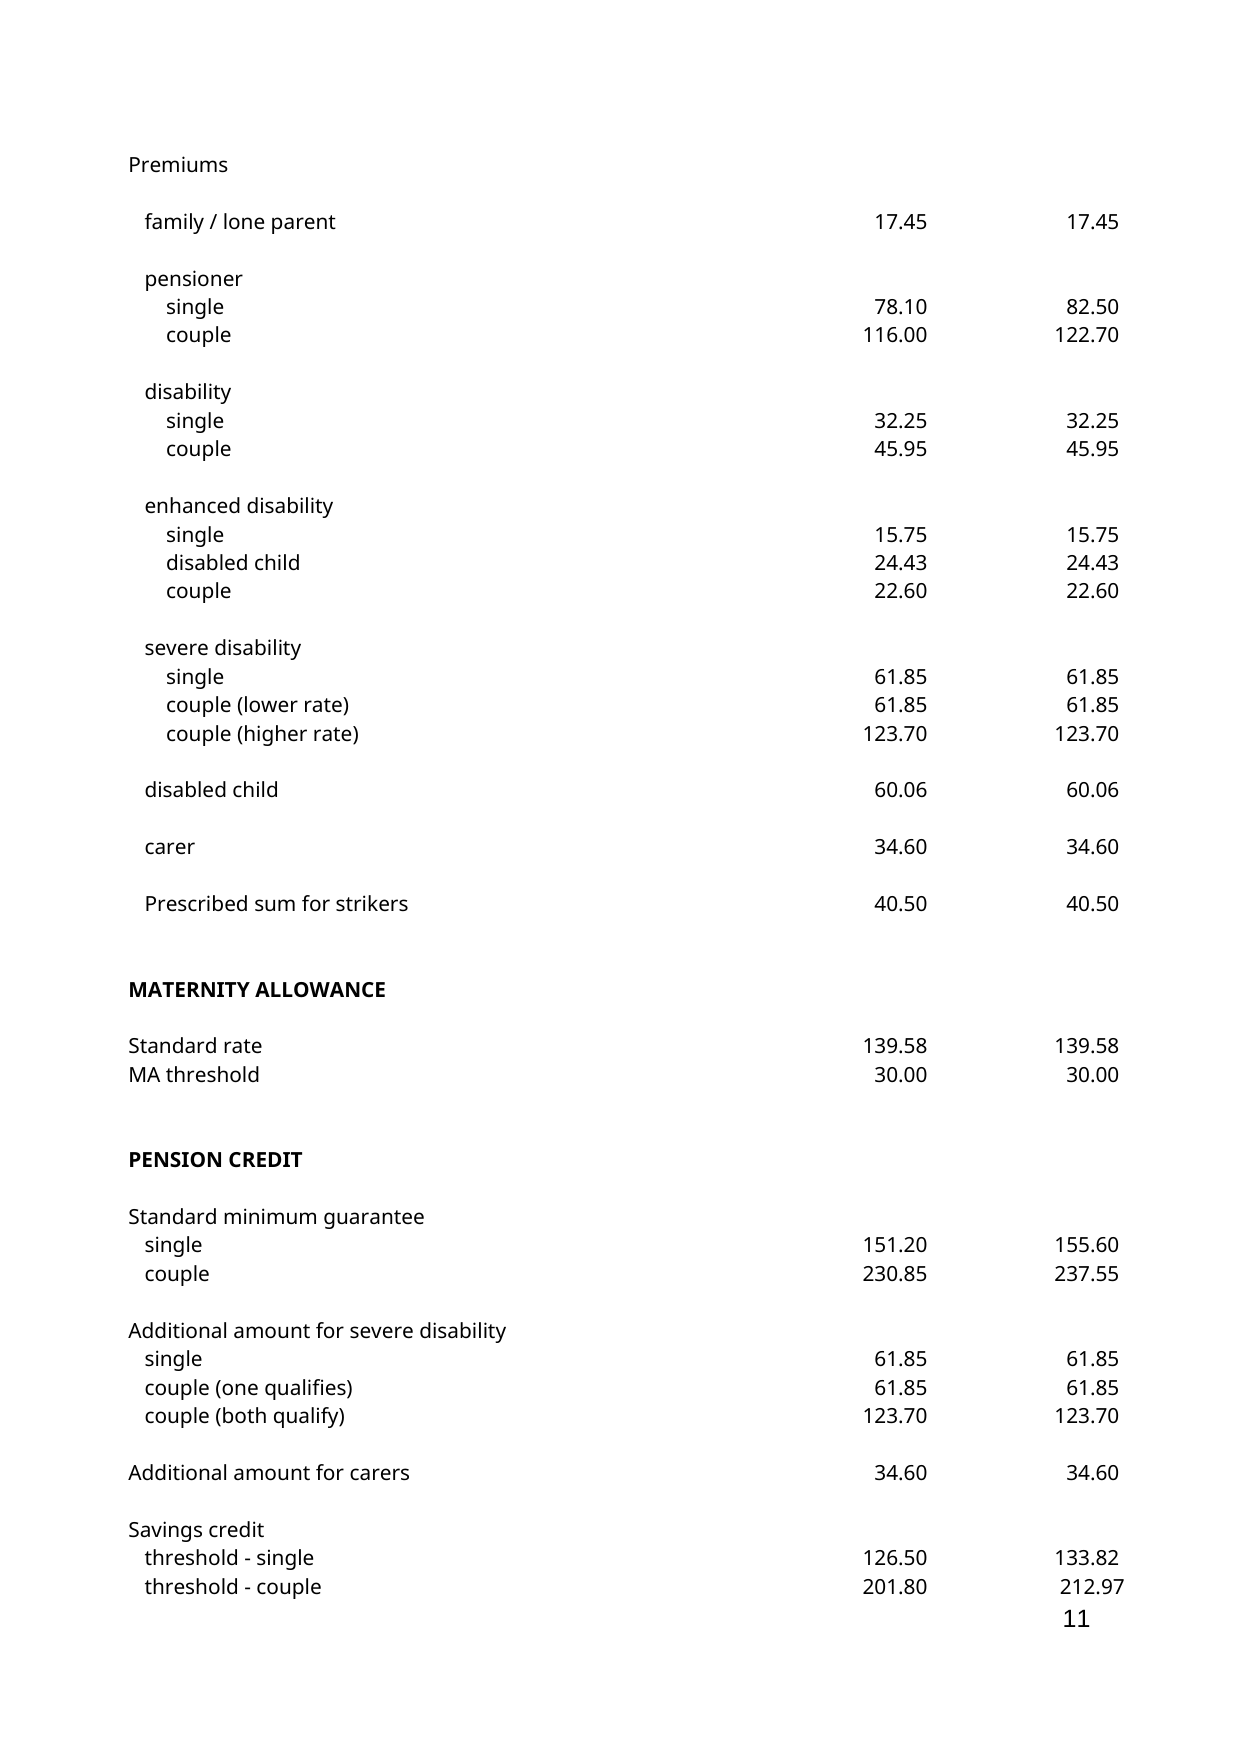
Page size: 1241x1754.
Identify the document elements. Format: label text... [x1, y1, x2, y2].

table_cell Premiums [117, 150, 752, 178]
table_cell couple (both qualify) [117, 1401, 752, 1430]
table_cell [944, 804, 1136, 832]
table_cell [752, 235, 944, 264]
table_cell couple [117, 577, 752, 605]
table_cell [944, 1117, 1136, 1145]
table_cell [944, 1089, 1136, 1117]
table_cell [944, 179, 1136, 207]
table_cell Standard minimum guarantee [117, 1202, 752, 1231]
table_cell [752, 1145, 944, 1174]
table_cell [117, 1174, 752, 1202]
table_cell 237.55 [944, 1259, 1136, 1287]
table_cell pensioner [117, 264, 752, 292]
table_cell 60.06 [752, 776, 944, 804]
table_cell [117, 1117, 752, 1145]
table_cell [944, 634, 1136, 662]
table_cell [944, 918, 1136, 946]
table_cell 139.58 [944, 1032, 1136, 1060]
table_cell 30.00 [944, 1060, 1136, 1088]
table_cell [752, 1288, 944, 1316]
table_cell carer [117, 833, 752, 861]
table_cell [117, 605, 752, 633]
table_cell single [117, 520, 752, 548]
table_cell [944, 463, 1136, 491]
table_cell [117, 918, 752, 946]
table_cell MATERNITY ALLOWANCE [117, 975, 752, 1003]
table_cell [944, 1430, 1136, 1458]
table_cell 17.45 [944, 207, 1136, 235]
table_cell couple (lower rate) [117, 690, 752, 719]
table_cell 61.85 [752, 662, 944, 690]
table_cell 40.50 [944, 889, 1136, 918]
table_cell [117, 1003, 752, 1032]
table_cell disabled child [117, 548, 752, 577]
table_cell [944, 1145, 1136, 1174]
table_cell [752, 918, 944, 946]
table_cell disability [117, 378, 752, 406]
table_cell 34.60 [752, 1458, 944, 1487]
table_cell Prescribed sum for strikers [117, 889, 752, 918]
table_cell [752, 1117, 944, 1145]
table_cell [752, 747, 944, 776]
table_cell [117, 861, 752, 889]
table_cell [944, 378, 1136, 406]
table_cell 32.25 [944, 406, 1136, 434]
table_cell 212.97 [944, 1572, 1136, 1600]
table_cell [944, 1487, 1136, 1515]
table_cell [752, 605, 944, 633]
table_cell [752, 378, 944, 406]
table_cell 24.43 [752, 548, 944, 577]
table_cell [752, 804, 944, 832]
table_cell [752, 349, 944, 377]
table_cell single [117, 292, 752, 321]
table_cell 61.85 [944, 690, 1136, 719]
table_cell 126.50 [752, 1544, 944, 1572]
table_cell [752, 1089, 944, 1117]
table_cell 61.85 [944, 662, 1136, 690]
table_cell couple (one qualifies) [117, 1373, 752, 1401]
table_cell 15.75 [752, 520, 944, 548]
table_cell single [117, 662, 752, 690]
table_cell severe disability [117, 634, 752, 662]
table_cell 82.50 [944, 292, 1136, 321]
table_cell [117, 235, 752, 264]
table_cell 22.60 [752, 577, 944, 605]
table_cell 45.95 [944, 434, 1136, 463]
table_cell 133.82 [944, 1544, 1136, 1572]
table_cell [752, 1003, 944, 1032]
table_cell 139.58 [752, 1032, 944, 1060]
table_cell 60.06 [944, 776, 1136, 804]
table_cell [944, 1316, 1136, 1344]
table_cell [117, 349, 752, 377]
table_cell [752, 634, 944, 662]
table_cell 155.60 [944, 1231, 1136, 1259]
table_cell 30.00 [752, 1060, 944, 1088]
table_cell 61.85 [944, 1344, 1136, 1373]
table_cell [752, 264, 944, 292]
table_cell [117, 179, 752, 207]
table_cell family / lone parent [117, 207, 752, 235]
table_cell [752, 491, 944, 520]
table_cell Additional amount for carers [117, 1458, 752, 1487]
table_cell couple [117, 321, 752, 349]
table_cell 40.50 [752, 889, 944, 918]
table_cell [752, 1487, 944, 1515]
table_cell 61.85 [752, 690, 944, 719]
table_cell PENSION CREDIT [117, 1145, 752, 1174]
table_cell 122.70 [944, 321, 1136, 349]
table_cell 123.70 [752, 719, 944, 747]
table_cell [944, 1288, 1136, 1316]
table_cell [117, 1089, 752, 1117]
table_cell 34.60 [944, 1458, 1136, 1487]
table_cell single [117, 406, 752, 434]
table_cell 34.60 [944, 833, 1136, 861]
table_cell 123.70 [944, 1401, 1136, 1430]
table_cell [752, 1515, 944, 1543]
table_cell [944, 946, 1136, 975]
table_cell [752, 179, 944, 207]
table_cell 15.75 [944, 520, 1136, 548]
table_cell [944, 349, 1136, 377]
table_cell Standard rate [117, 1032, 752, 1060]
table_cell [944, 491, 1136, 520]
table_cell [944, 264, 1136, 292]
table_cell 22.60 [944, 577, 1136, 605]
table_cell [944, 861, 1136, 889]
table_cell [944, 975, 1136, 1003]
table_cell [752, 463, 944, 491]
table_cell [944, 747, 1136, 776]
table_cell [944, 1202, 1136, 1231]
table_cell [117, 747, 752, 776]
table_cell 32.25 [752, 406, 944, 434]
table_cell 201.80 [752, 1572, 944, 1600]
table_cell [944, 1174, 1136, 1202]
table_cell couple [117, 434, 752, 463]
table_cell [117, 463, 752, 491]
table_cell 151.20 [752, 1231, 944, 1259]
table_cell enhanced disability [117, 491, 752, 520]
table_cell 61.85 [752, 1344, 944, 1373]
table_cell disabled child [117, 776, 752, 804]
table_cell 61.85 [944, 1373, 1136, 1401]
table_cell [944, 1003, 1136, 1032]
table_cell [752, 1174, 944, 1202]
table_cell [944, 1515, 1136, 1543]
table_cell single [117, 1231, 752, 1259]
table_cell [117, 1288, 752, 1316]
table_cell couple [117, 1259, 752, 1287]
table_cell 230.85 [752, 1259, 944, 1287]
table_cell [752, 150, 944, 178]
table_cell 78.10 [752, 292, 944, 321]
table_cell threshold - single [117, 1544, 752, 1572]
table_cell Savings credit [117, 1515, 752, 1543]
table_cell [117, 1487, 752, 1515]
table_cell 45.95 [752, 434, 944, 463]
table_cell threshold - couple [117, 1572, 752, 1600]
table_cell [752, 1430, 944, 1458]
table_cell 123.70 [752, 1401, 944, 1430]
table_cell MA threshold [117, 1060, 752, 1088]
table_cell 116.00 [752, 321, 944, 349]
table_cell [752, 1202, 944, 1231]
table_cell couple (higher rate) [117, 719, 752, 747]
table_cell [752, 946, 944, 975]
table_cell [117, 946, 752, 975]
table_cell 17.45 [752, 207, 944, 235]
table_cell [752, 1316, 944, 1344]
table_cell [752, 975, 944, 1003]
table_cell 123.70 [944, 719, 1136, 747]
table_cell Additional amount for severe disability [117, 1316, 752, 1344]
table_cell 24.43 [944, 548, 1136, 577]
table_cell [944, 605, 1136, 633]
table_cell single [117, 1344, 752, 1373]
table_cell [117, 804, 752, 832]
table_cell [944, 235, 1136, 264]
table_cell 34.60 [752, 833, 944, 861]
table_cell [944, 150, 1136, 178]
table_cell [117, 1430, 752, 1458]
table_cell [752, 861, 944, 889]
table_cell 61.85 [752, 1373, 944, 1401]
